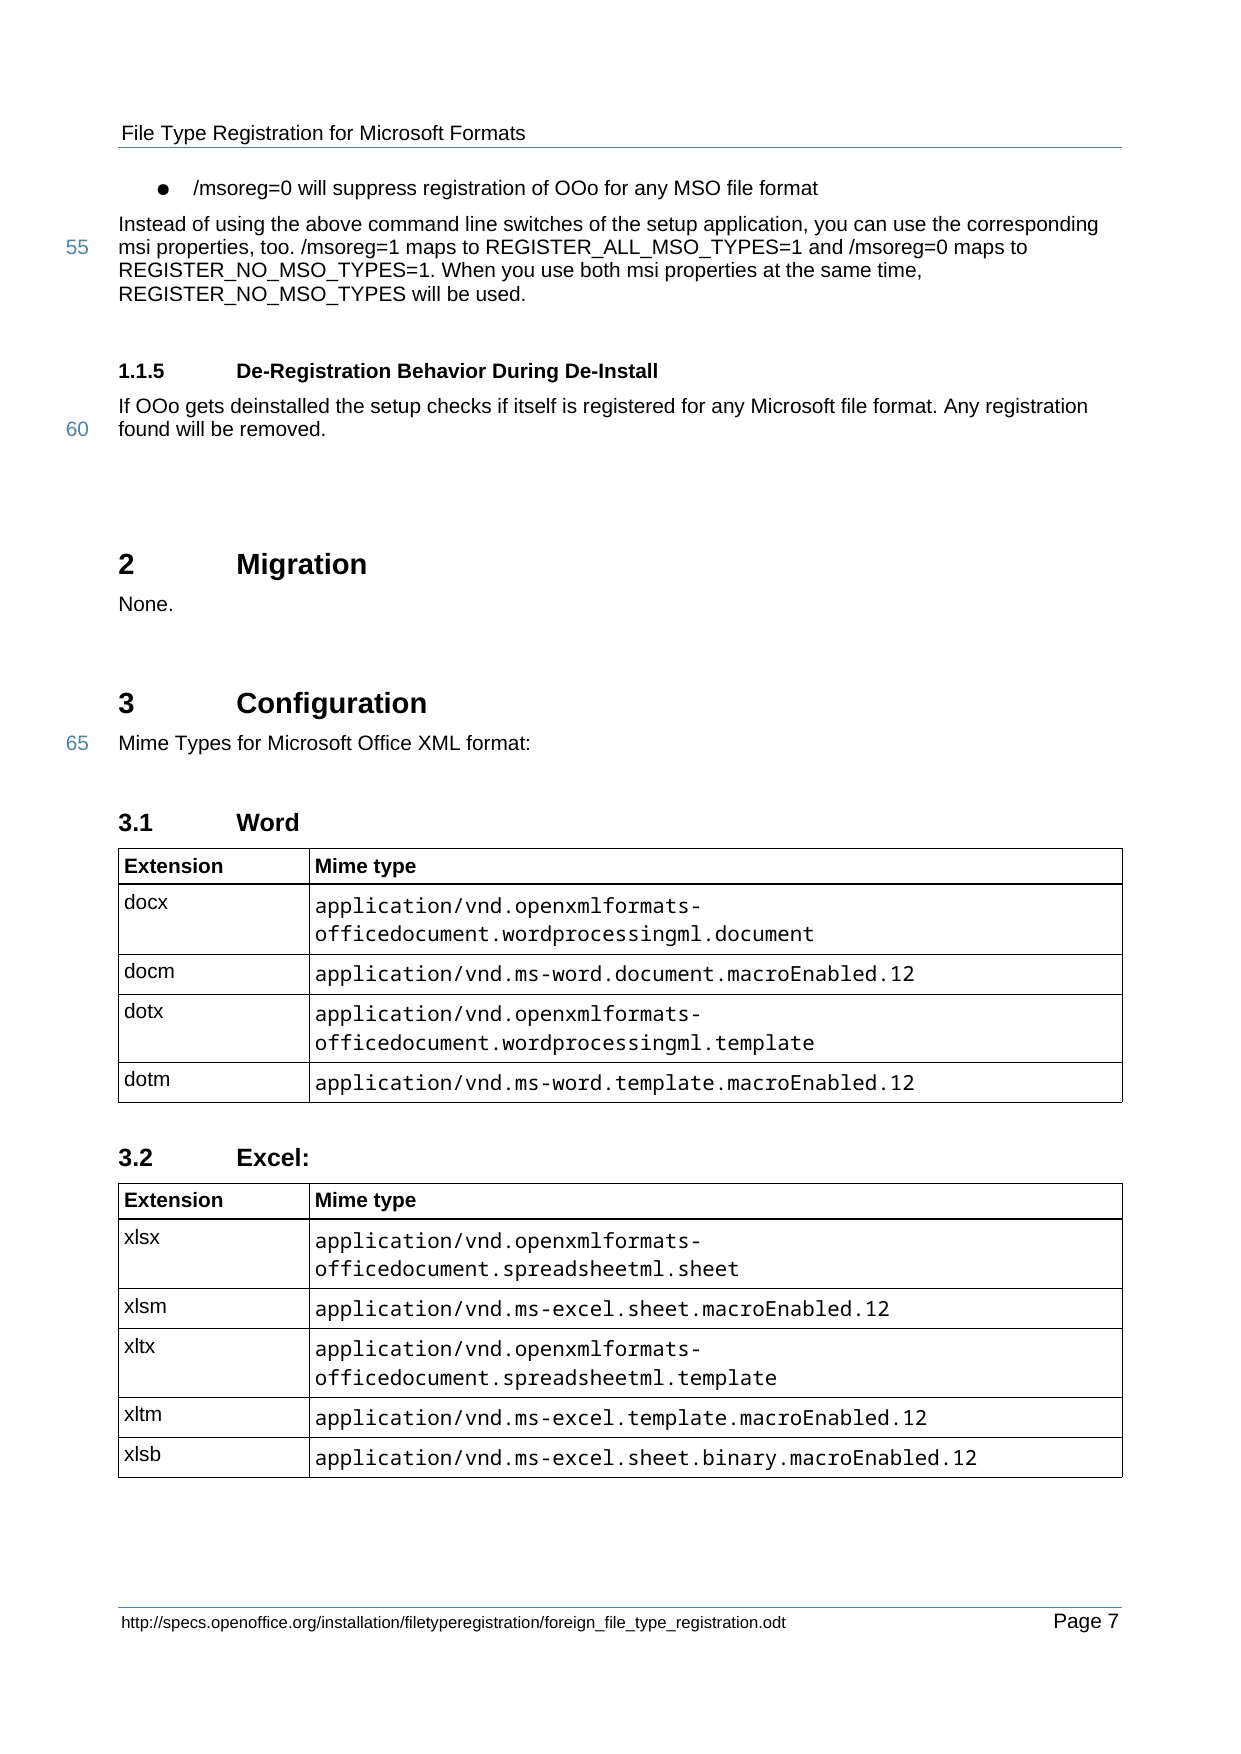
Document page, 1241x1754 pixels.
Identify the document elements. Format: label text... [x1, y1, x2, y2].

subtitle Excel: [118, 1143, 1122, 1171]
table_cell application/vnd.ms-word.template.macroEnabled.12 [310, 1063, 1122, 1102]
text None. [118, 592, 1122, 616]
table_cell application/vnd.openxmlformats-officedocument.wordprocessingml.document [310, 885, 1122, 954]
table_cell xltm [119, 1398, 309, 1437]
subtitle Configuration [118, 687, 1122, 720]
text Mime Types for Microsoft Office XML format: [118, 732, 1122, 755]
table_cell dotm [119, 1063, 309, 1102]
text If OOo gets deinstalled the setup checks if itself is registered for any Microsoft file format. Any registration found will be removed. [118, 394, 1122, 441]
table_header Mime type [310, 849, 1122, 883]
table_cell xlsx [119, 1220, 309, 1288]
table_cell application/vnd.ms-excel.sheet.macroEnabled.12 [310, 1289, 1122, 1328]
table_cell application/vnd.ms-excel.sheet.binary.macroEnabled.12 [310, 1438, 1122, 1477]
table_cell xlsm [119, 1289, 309, 1328]
list /msoreg=0 will suppress registration of OOo for any MSO file format [156, 177, 1122, 200]
table_cell application/vnd.ms-word.document.macroEnabled.12 [310, 955, 1122, 994]
table_header Mime type [310, 1184, 1122, 1218]
table_cell docx [119, 885, 309, 954]
table_cell xltx [119, 1329, 309, 1397]
text Instead of using the above command line switches of the setup application, you can use the corresponding msi properties, too. /msoreg=1 maps to REGISTER_ALL_MSO_TYPES=1 and /msoreg=0 maps to REGISTER_NO_MSO_TYPES=1. When you use both msi properties at the same time, REGISTER_NO_MSO_TYPES will be used. [118, 212, 1122, 305]
subtitle Word [118, 809, 1122, 837]
table_header Extension [119, 1184, 309, 1218]
table_header Extension [119, 849, 309, 883]
subtitle Migration [118, 548, 1122, 581]
table_cell application/vnd.openxmlformats-officedocument.wordprocessingml.template [310, 995, 1122, 1062]
table_cell application/vnd.openxmlformats-officedocument.spreadsheetml.template [310, 1329, 1122, 1397]
table_cell docm [119, 955, 309, 994]
table_cell dotx [119, 995, 309, 1062]
table_cell xlsb [119, 1438, 309, 1477]
table_cell application/vnd.ms-excel.template.macroEnabled.12 [310, 1398, 1122, 1437]
subtitle De-Registration Behavior During De-Install [118, 359, 1122, 382]
table_cell application/vnd.openxmlformats-officedocument.spreadsheetml.sheet [310, 1220, 1122, 1288]
